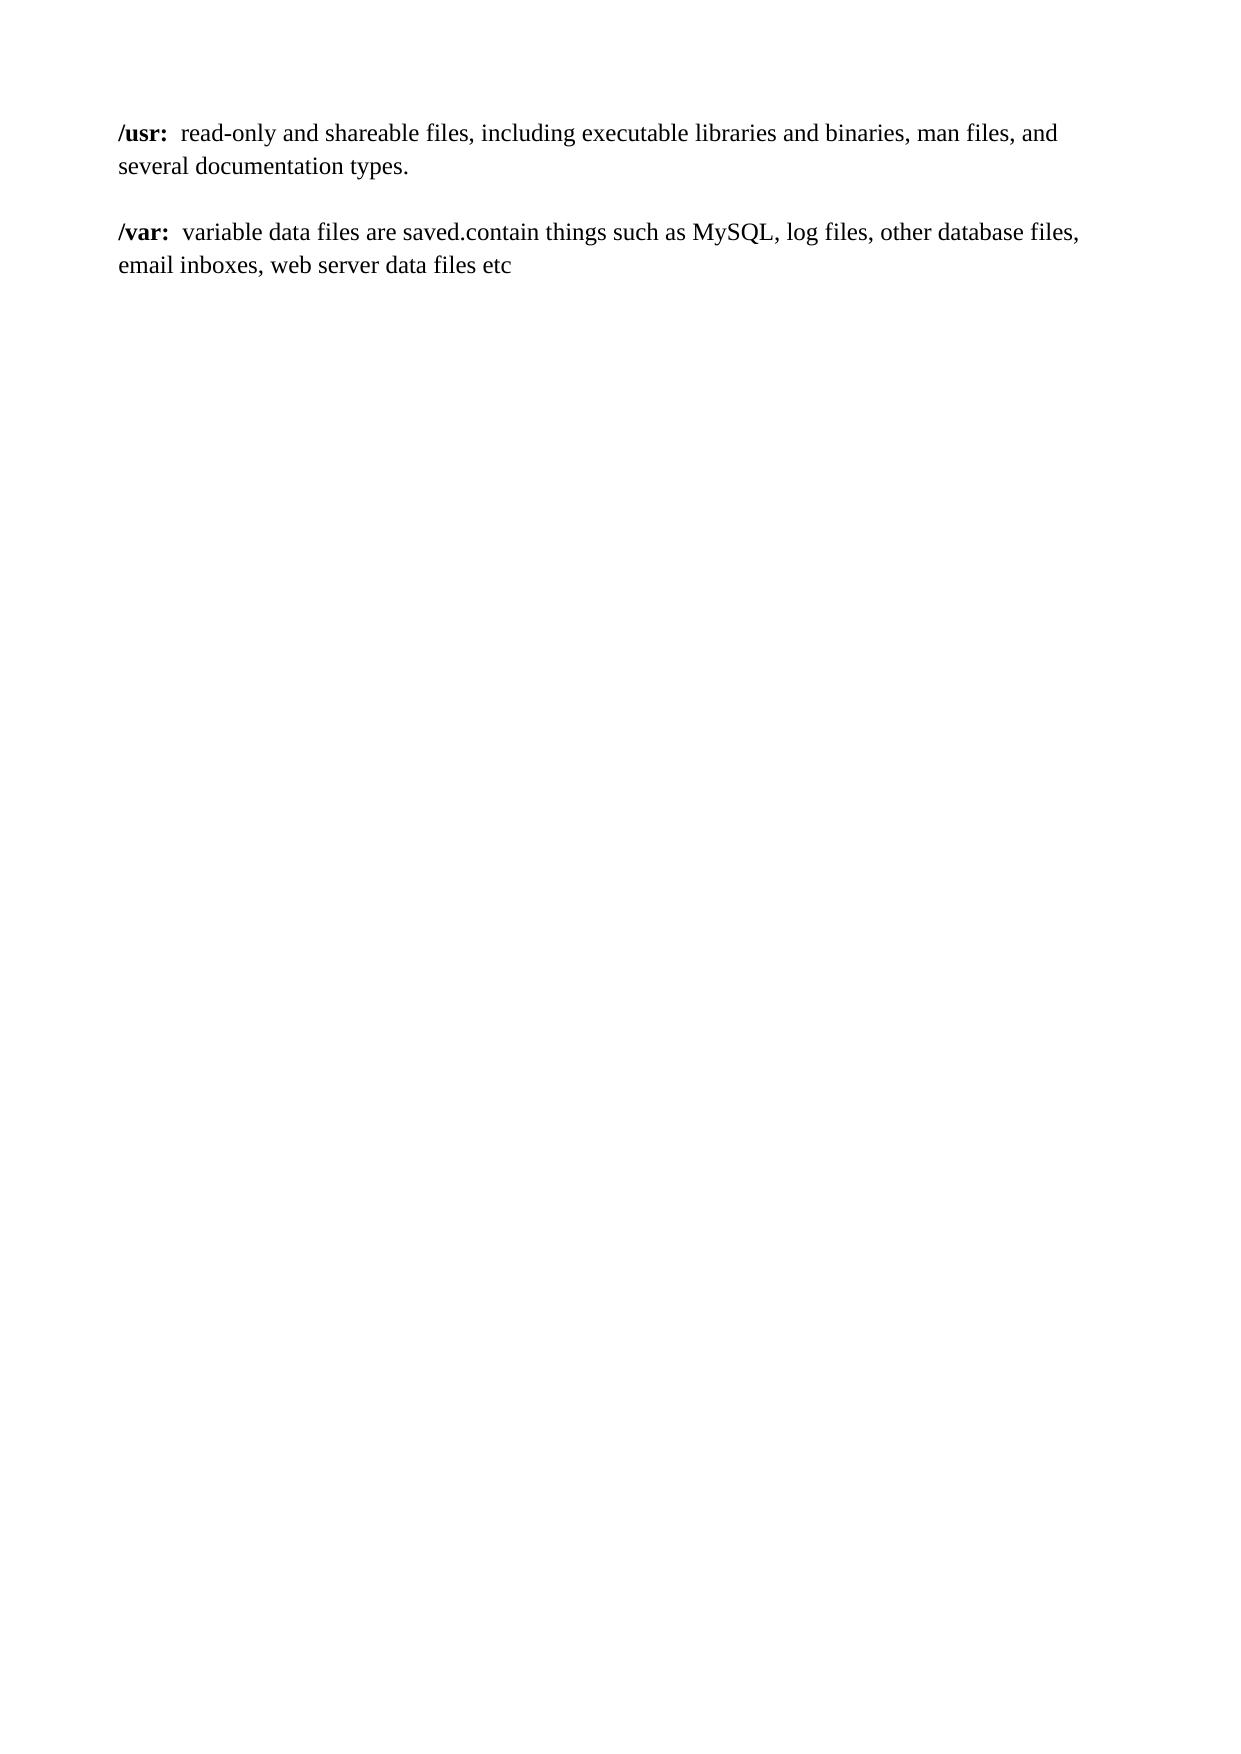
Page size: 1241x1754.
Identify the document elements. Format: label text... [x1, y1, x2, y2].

text /usr: read-only and shareable files, including executable libraries and binaries, man files, and several documentation types. [118, 118, 1122, 180]
text /var: variable data files are saved.contain things such as MySQL, log files, other database files, email inboxes, web server data files etc [118, 217, 1122, 279]
